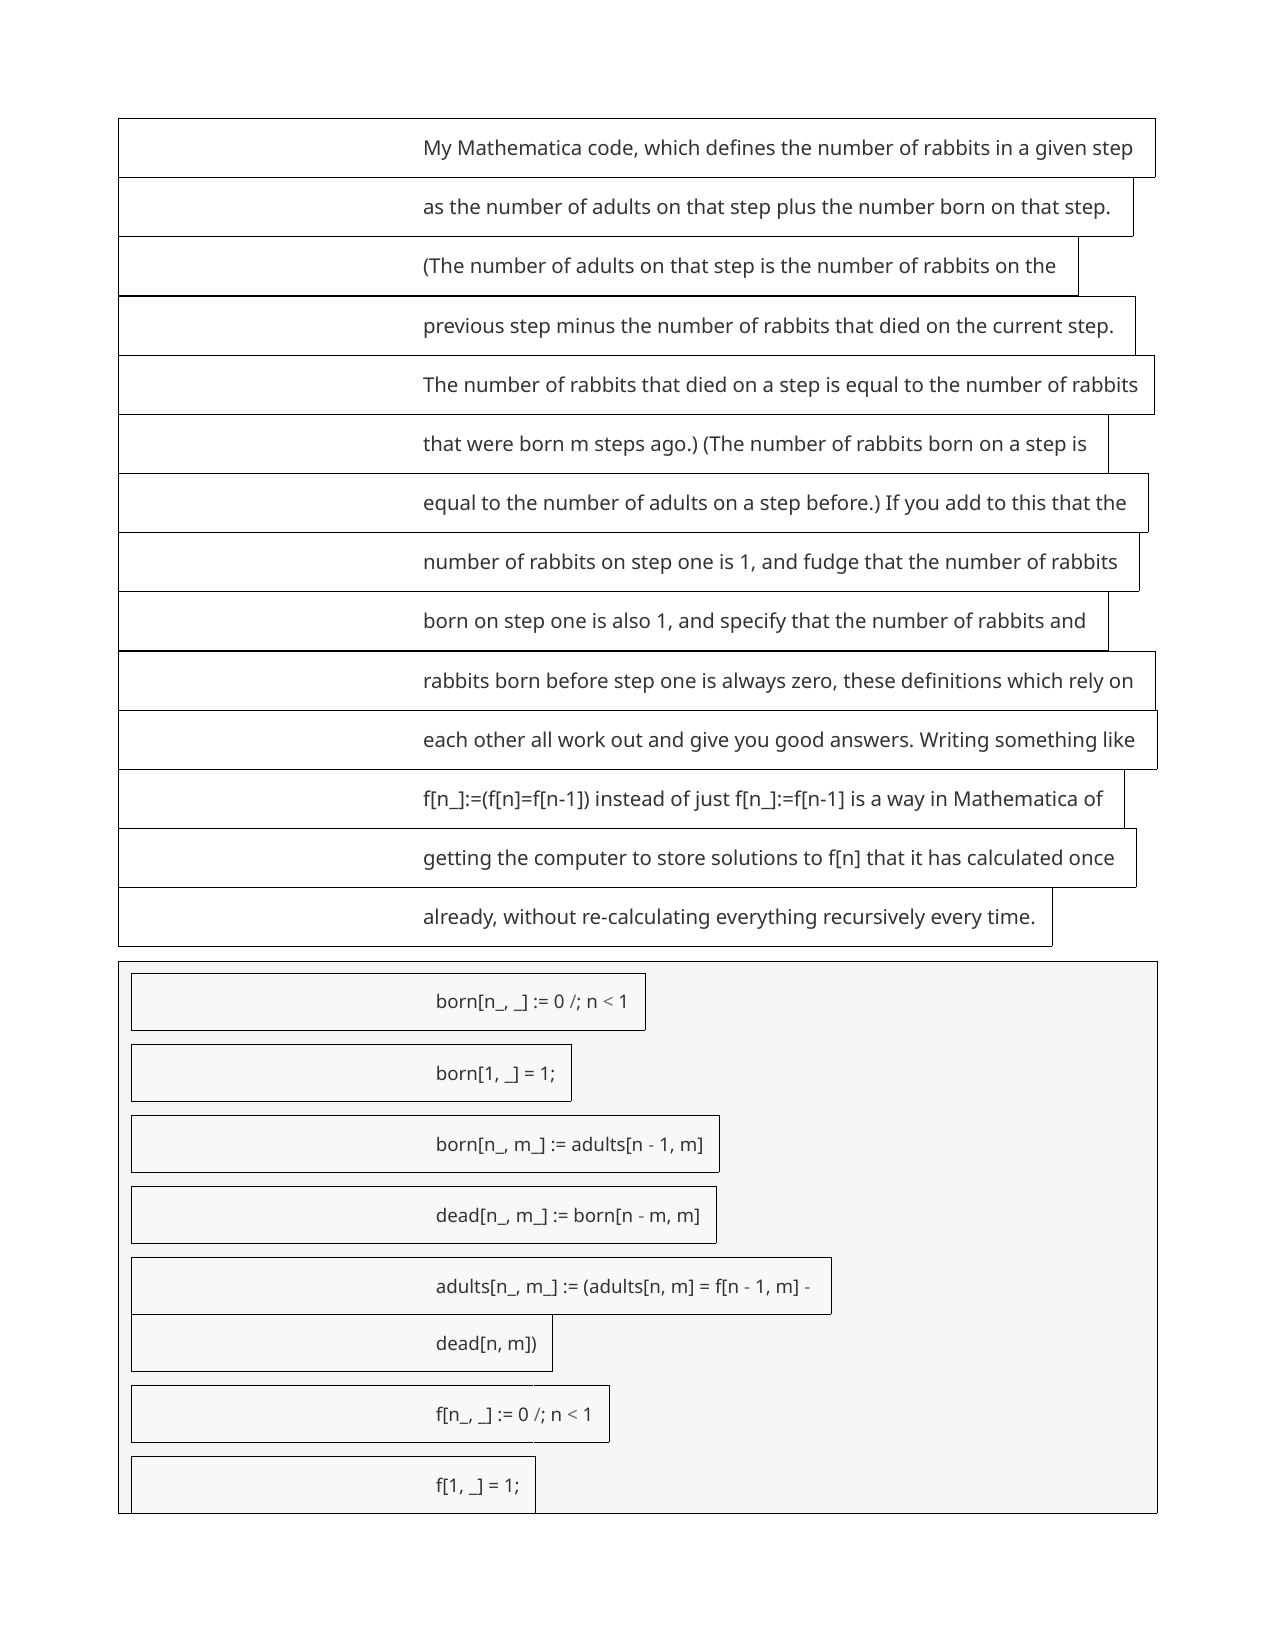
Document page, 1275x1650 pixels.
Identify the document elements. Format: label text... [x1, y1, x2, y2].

list My Mathematica code, which defines the number of rabbits in a given step as the number of adults on that step plus the number born on that step. (The number of adults on that step is the number of rabbits on the previous step minus the number of rabbits that died on the current step. The number of rabbits that died on a step is equal to the number of rabbits that were born m steps ago.) (The number of rabbits born on a step is equal to the number of adults on a step before.) If you add to this that the number of rabbits on step one is 1, and fudge that the number of rabbits born on step one is also 1, and specify that the number of rabbits and rabbits born before step one is always zero, these definitions which rely on each other all work out and give you good answers. Writing something like f[n_]:=(f[n]=f[n-1]) instead of just f[n_]:=f[n-1] is a way in Mathematica of getting the computer to store solutions to f[n] that it has calculated once already, without re-calculating everything recursively every time. [119, 711, 1157, 769]
list My Mathematica code, which defines the number of rabbits in a given step as the number of adults on that step plus the number born on that step. (The number of adults on that step is the number of rabbits on the previous step minus the number of rabbits that died on the current step. The number of rabbits that died on a step is equal to the number of rabbits that were born m steps ago.) (The number of rabbits born on a step is equal to the number of adults on a step before.) If you add to this that the number of rabbits on step one is 1, and fudge that the number of rabbits born on step one is also 1, and specify that the number of rabbits and rabbits born before step one is always zero, these definitions which rely on each other all work out and give you good answers. Writing something like f[n_]:=(f[n]=f[n-1]) instead of just f[n_]:=f[n-1] is a way in Mathematica of getting the computer to store solutions to f[n] that it has calculated once already, without re-calculating everything recursively every time. [119, 829, 1136, 887]
list My Mathematica code, which defines the number of rabbits in a given step as the number of adults on that step plus the number born on that step. (The number of adults on that step is the number of rabbits on the previous step minus the number of rabbits that died on the current step. The number of rabbits that died on a step is equal to the number of rabbits that were born m steps ago.) (The number of rabbits born on a step is equal to the number of adults on a step before.) If you add to this that the number of rabbits on step one is 1, and fudge that the number of rabbits born on step one is also 1, and specify that the number of rabbits and rabbits born before step one is always zero, these definitions which rely on each other all work out and give you good answers. Writing something like f[n_]:=(f[n]=f[n-1]) instead of just f[n_]:=f[n-1] is a way in Mathematica of getting the computer to store solutions to f[n] that it has calculated once already, without re-calculating everything recursively every time. [119, 237, 1078, 295]
list adults[n_, m_] := (adults[n, m] = f[n - 1, m] - dead[n, m]) [119, 1245, 1157, 1371]
list My Mathematica code, which defines the number of rabbits in a given step as the number of adults on that step plus the number born on that step. (The number of adults on that step is the number of rabbits on the previous step minus the number of rabbits that died on the current step. The number of rabbits that died on a step is equal to the number of rabbits that were born m steps ago.) (The number of rabbits born on a step is equal to the number of adults on a step before.) If you add to this that the number of rabbits on step one is 1, and fudge that the number of rabbits born on step one is also 1, and specify that the number of rabbits and rabbits born before step one is always zero, these definitions which rely on each other all work out and give you good answers. Writing something like f[n_]:=(f[n]=f[n-1]) instead of just f[n_]:=f[n-1] is a way in Mathematica of getting the computer to store solutions to f[n] that it has calculated once already, without re-calculating everything recursively every time. [119, 118, 1157, 710]
list f[1, _] = 1; [119, 1444, 1157, 1513]
list My Mathematica code, which defines the number of rabbits in a given step as the number of adults on that step plus the number born on that step. (The number of adults on that step is the number of rabbits on the previous step minus the number of rabbits that died on the current step. The number of rabbits that died on a step is equal to the number of rabbits that were born m steps ago.) (The number of rabbits born on a step is equal to the number of adults on a step before.) If you add to this that the number of rabbits on step one is 1, and fudge that the number of rabbits born on step one is also 1, and specify that the number of rabbits and rabbits born before step one is always zero, these definitions which rely on each other all work out and give you good answers. Writing something like f[n_]:=(f[n]=f[n-1]) instead of just f[n_]:=f[n-1] is a way in Mathematica of getting the computer to store solutions to f[n] that it has calculated once already, without re-calculating everything recursively every time. [119, 474, 1148, 532]
list My Mathematica code, which defines the number of rabbits in a given step as the number of adults on that step plus the number born on that step. (The number of adults on that step is the number of rabbits on the previous step minus the number of rabbits that died on the current step. The number of rabbits that died on a step is equal to the number of rabbits that were born m steps ago.) (The number of rabbits born on a step is equal to the number of adults on a step before.) If you add to this that the number of rabbits on step one is 1, and fudge that the number of rabbits born on step one is also 1, and specify that the number of rabbits and rabbits born before step one is always zero, these definitions which rely on each other all work out and give you good answers. Writing something like f[n_]:=(f[n]=f[n-1]) instead of just f[n_]:=f[n-1] is a way in Mathematica of getting the computer to store solutions to f[n] that it has calculated once already, without re-calculating everything recursively every time. [119, 592, 1108, 650]
list dead[n_, m_] := born[n - m, m] [119, 1174, 1157, 1243]
list My Mathematica code, which defines the number of rabbits in a given step as the number of adults on that step plus the number born on that step. (The number of adults on that step is the number of rabbits on the previous step minus the number of rabbits that died on the current step. The number of rabbits that died on a step is equal to the number of rabbits that were born m steps ago.) (The number of rabbits born on a step is equal to the number of adults on a step before.) If you add to this that the number of rabbits on step one is 1, and fudge that the number of rabbits born on step one is also 1, and specify that the number of rabbits and rabbits born before step one is always zero, these definitions which rely on each other all work out and give you good answers. Writing something like f[n_]:=(f[n]=f[n-1]) instead of just f[n_]:=f[n-1] is a way in Mathematica of getting the computer to store solutions to f[n] that it has calculated once already, without re-calculating everything recursively every time. [119, 297, 1135, 355]
list My Mathematica code, which defines the number of rabbits in a given step as the number of adults on that step plus the number born on that step. (The number of adults on that step is the number of rabbits on the previous step minus the number of rabbits that died on the current step. The number of rabbits that died on a step is equal to the number of rabbits that were born m steps ago.) (The number of rabbits born on a step is equal to the number of adults on a step before.) If you add to this that the number of rabbits on step one is 1, and fudge that the number of rabbits born on step one is also 1, and specify that the number of rabbits and rabbits born before step one is always zero, these definitions which rely on each other all work out and give you good answers. Writing something like f[n_]:=(f[n]=f[n-1]) instead of just f[n_]:=f[n-1] is a way in Mathematica of getting the computer to store solutions to f[n] that it has calculated once already, without re-calculating everything recursively every time. [119, 356, 1154, 414]
list My Mathematica code, which defines the number of rabbits in a given step as the number of adults on that step plus the number born on that step. (The number of adults on that step is the number of rabbits on the previous step minus the number of rabbits that died on the current step. The number of rabbits that died on a step is equal to the number of rabbits that were born m steps ago.) (The number of rabbits born on a step is equal to the number of adults on a step before.) If you add to this that the number of rabbits on step one is 1, and fudge that the number of rabbits born on step one is also 1, and specify that the number of rabbits and rabbits born before step one is always zero, these definitions which rely on each other all work out and give you good answers. Writing something like f[n_]:=(f[n]=f[n-1]) instead of just f[n_]:=f[n-1] is a way in Mathematica of getting the computer to store solutions to f[n] that it has calculated once already, without re-calculating everything recursively every time. [119, 888, 1052, 946]
list born[n_, _] := 0 /; n < 1 [119, 962, 1157, 1030]
list My Mathematica code, which defines the number of rabbits in a given step as the number of adults on that step plus the number born on that step. (The number of adults on that step is the number of rabbits on the previous step minus the number of rabbits that died on the current step. The number of rabbits that died on a step is equal to the number of rabbits that were born m steps ago.) (The number of rabbits born on a step is equal to the number of adults on a step before.) If you add to this that the number of rabbits on step one is 1, and fudge that the number of rabbits born on step one is also 1, and specify that the number of rabbits and rabbits born before step one is always zero, these definitions which rely on each other all work out and give you good answers. Writing something like f[n_]:=(f[n]=f[n-1]) instead of just f[n_]:=f[n-1] is a way in Mathematica of getting the computer to store solutions to f[n] that it has calculated once already, without re-calculating everything recursively every time. [119, 770, 1124, 828]
list My Mathematica code, which defines the number of rabbits in a given step as the number of adults on that step plus the number born on that step. (The number of adults on that step is the number of rabbits on the previous step minus the number of rabbits that died on the current step. The number of rabbits that died on a step is equal to the number of rabbits that were born m steps ago.) (The number of rabbits born on a step is equal to the number of adults on a step before.) If you add to this that the number of rabbits on step one is 1, and fudge that the number of rabbits born on step one is also 1, and specify that the number of rabbits and rabbits born before step one is always zero, these definitions which rely on each other all work out and give you good answers. Writing something like f[n_]:=(f[n]=f[n-1]) instead of just f[n_]:=f[n-1] is a way in Mathematica of getting the computer to store solutions to f[n] that it has calculated once already, without re-calculating everything recursively every time. [119, 415, 1108, 473]
list f[n_, _] := 0 /; n < 1 [119, 1373, 1157, 1442]
list born[n_, m_] := adults[n - 1, m] [119, 1103, 1157, 1172]
list born[1, _] = 1; [119, 1032, 1157, 1101]
list My Mathematica code, which defines the number of rabbits in a given step as the number of adults on that step plus the number born on that step. (The number of adults on that step is the number of rabbits on the previous step minus the number of rabbits that died on the current step. The number of rabbits that died on a step is equal to the number of rabbits that were born m steps ago.) (The number of rabbits born on a step is equal to the number of adults on a step before.) If you add to this that the number of rabbits on step one is 1, and fudge that the number of rabbits born on step one is also 1, and specify that the number of rabbits and rabbits born before step one is always zero, these definitions which rely on each other all work out and give you good answers. Writing something like f[n_]:=(f[n]=f[n-1]) instead of just f[n_]:=f[n-1] is a way in Mathematica of getting the computer to store solutions to f[n] that it has calculated once already, without re-calculating everything recursively every time. [119, 533, 1139, 591]
list My Mathematica code, which defines the number of rabbits in a given step as the number of adults on that step plus the number born on that step. (The number of adults on that step is the number of rabbits on the previous step minus the number of rabbits that died on the current step. The number of rabbits that died on a step is equal to the number of rabbits that were born m steps ago.) (The number of rabbits born on a step is equal to the number of adults on a step before.) If you add to this that the number of rabbits on step one is 1, and fudge that the number of rabbits born on step one is also 1, and specify that the number of rabbits and rabbits born before step one is always zero, these definitions which rely on each other all work out and give you good answers. Writing something like f[n_]:=(f[n]=f[n-1]) instead of just f[n_]:=f[n-1] is a way in Mathematica of getting the computer to store solutions to f[n] that it has calculated once already, without re-calculating everything recursively every time. [119, 652, 1155, 710]
